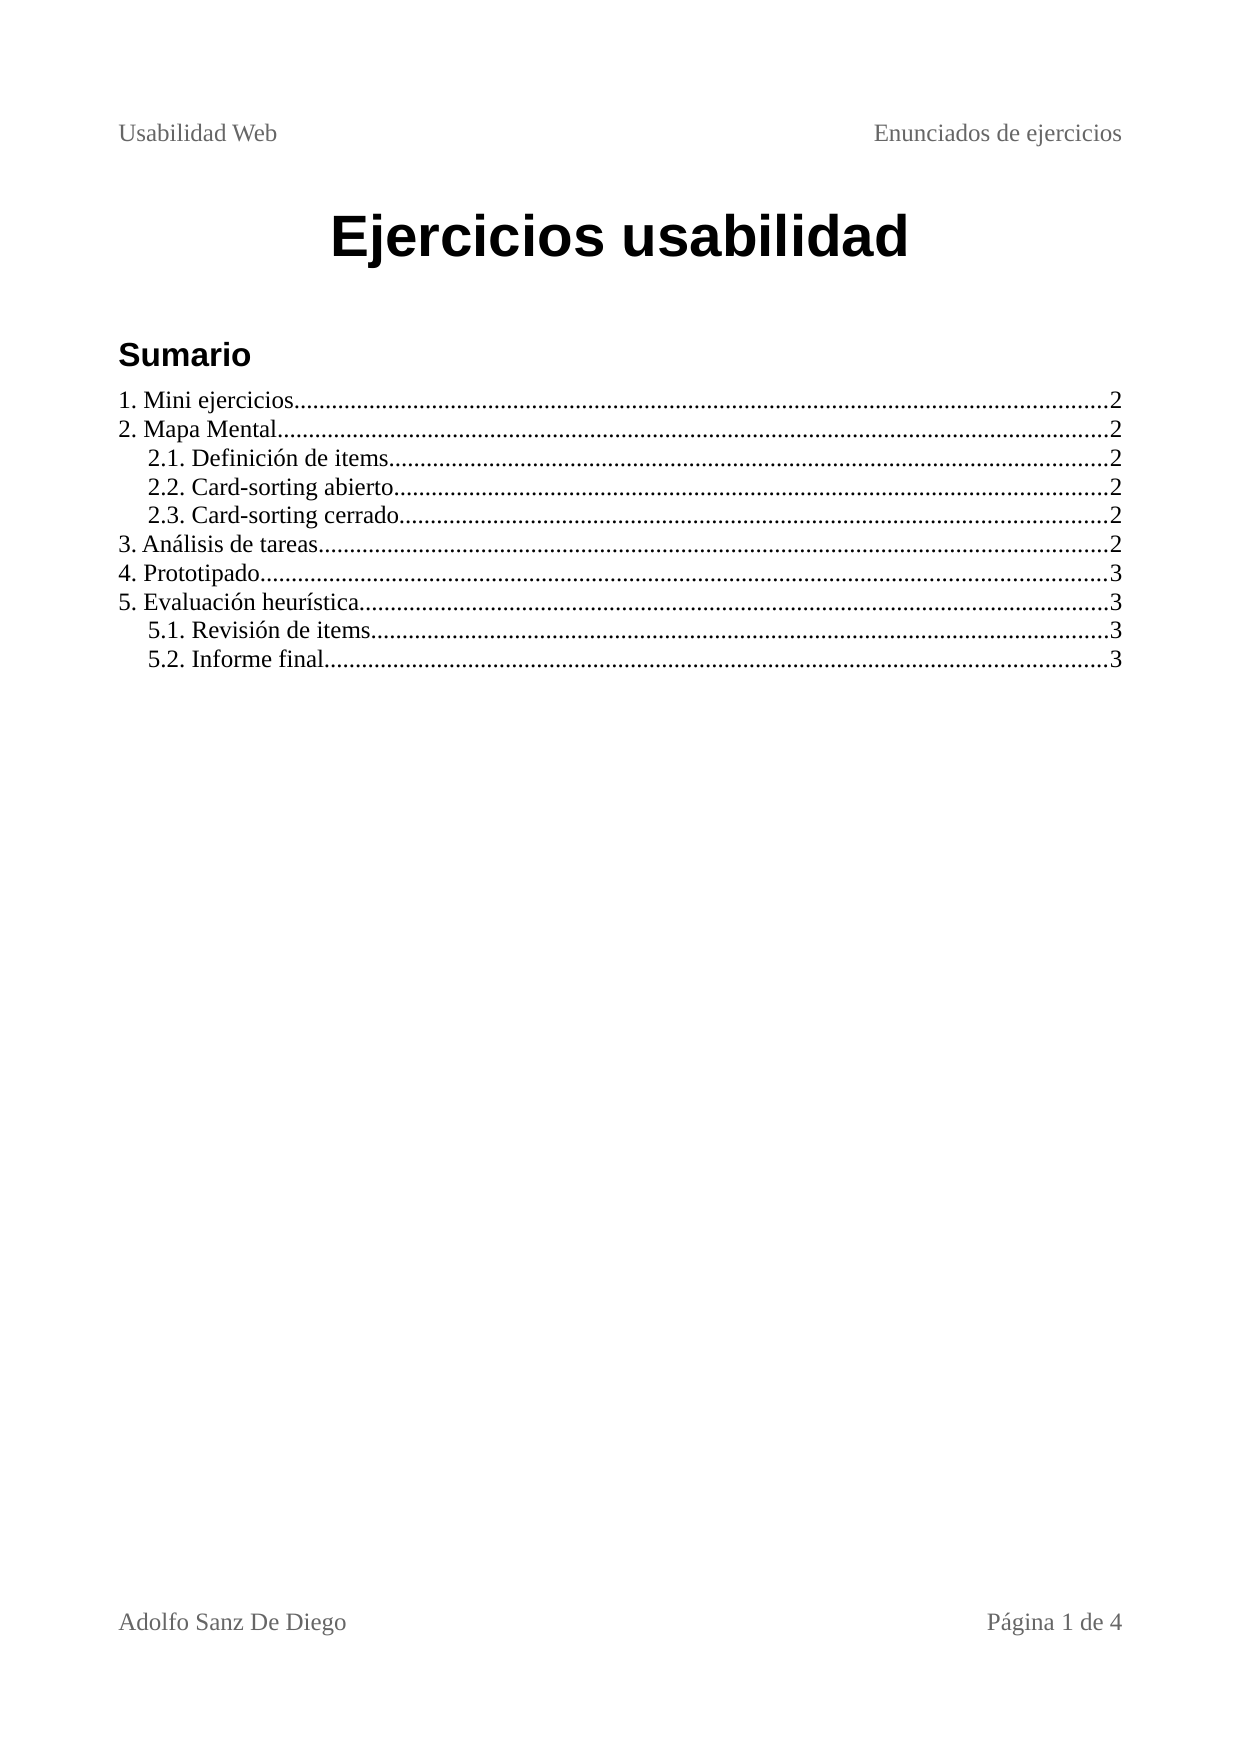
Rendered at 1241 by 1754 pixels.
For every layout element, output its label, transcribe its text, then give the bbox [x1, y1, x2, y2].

text 5.1. Revisión de items 3 [148, 616, 1122, 644]
text 4. Prototipado 3 [118, 558, 1122, 587]
text 5. Evaluación heurística 3 [118, 587, 1122, 616]
text 5.2. Informe final 3 [148, 644, 1122, 673]
text 2. Mapa Mental 2 [118, 414, 1122, 443]
text 3. Análisis de tareas 2 [118, 529, 1122, 558]
subtitle Sumario [118, 335, 1122, 373]
text 2.2. Card-sorting abierto 2 [148, 472, 1122, 501]
text 2.1. Definición de items 2 [148, 443, 1122, 472]
text 2.3. Card-sorting cerrado 2 [148, 501, 1122, 529]
text 1. Mini ejercicios 2 [118, 386, 1122, 414]
title Ejercicios usabilidad [118, 201, 1122, 268]
